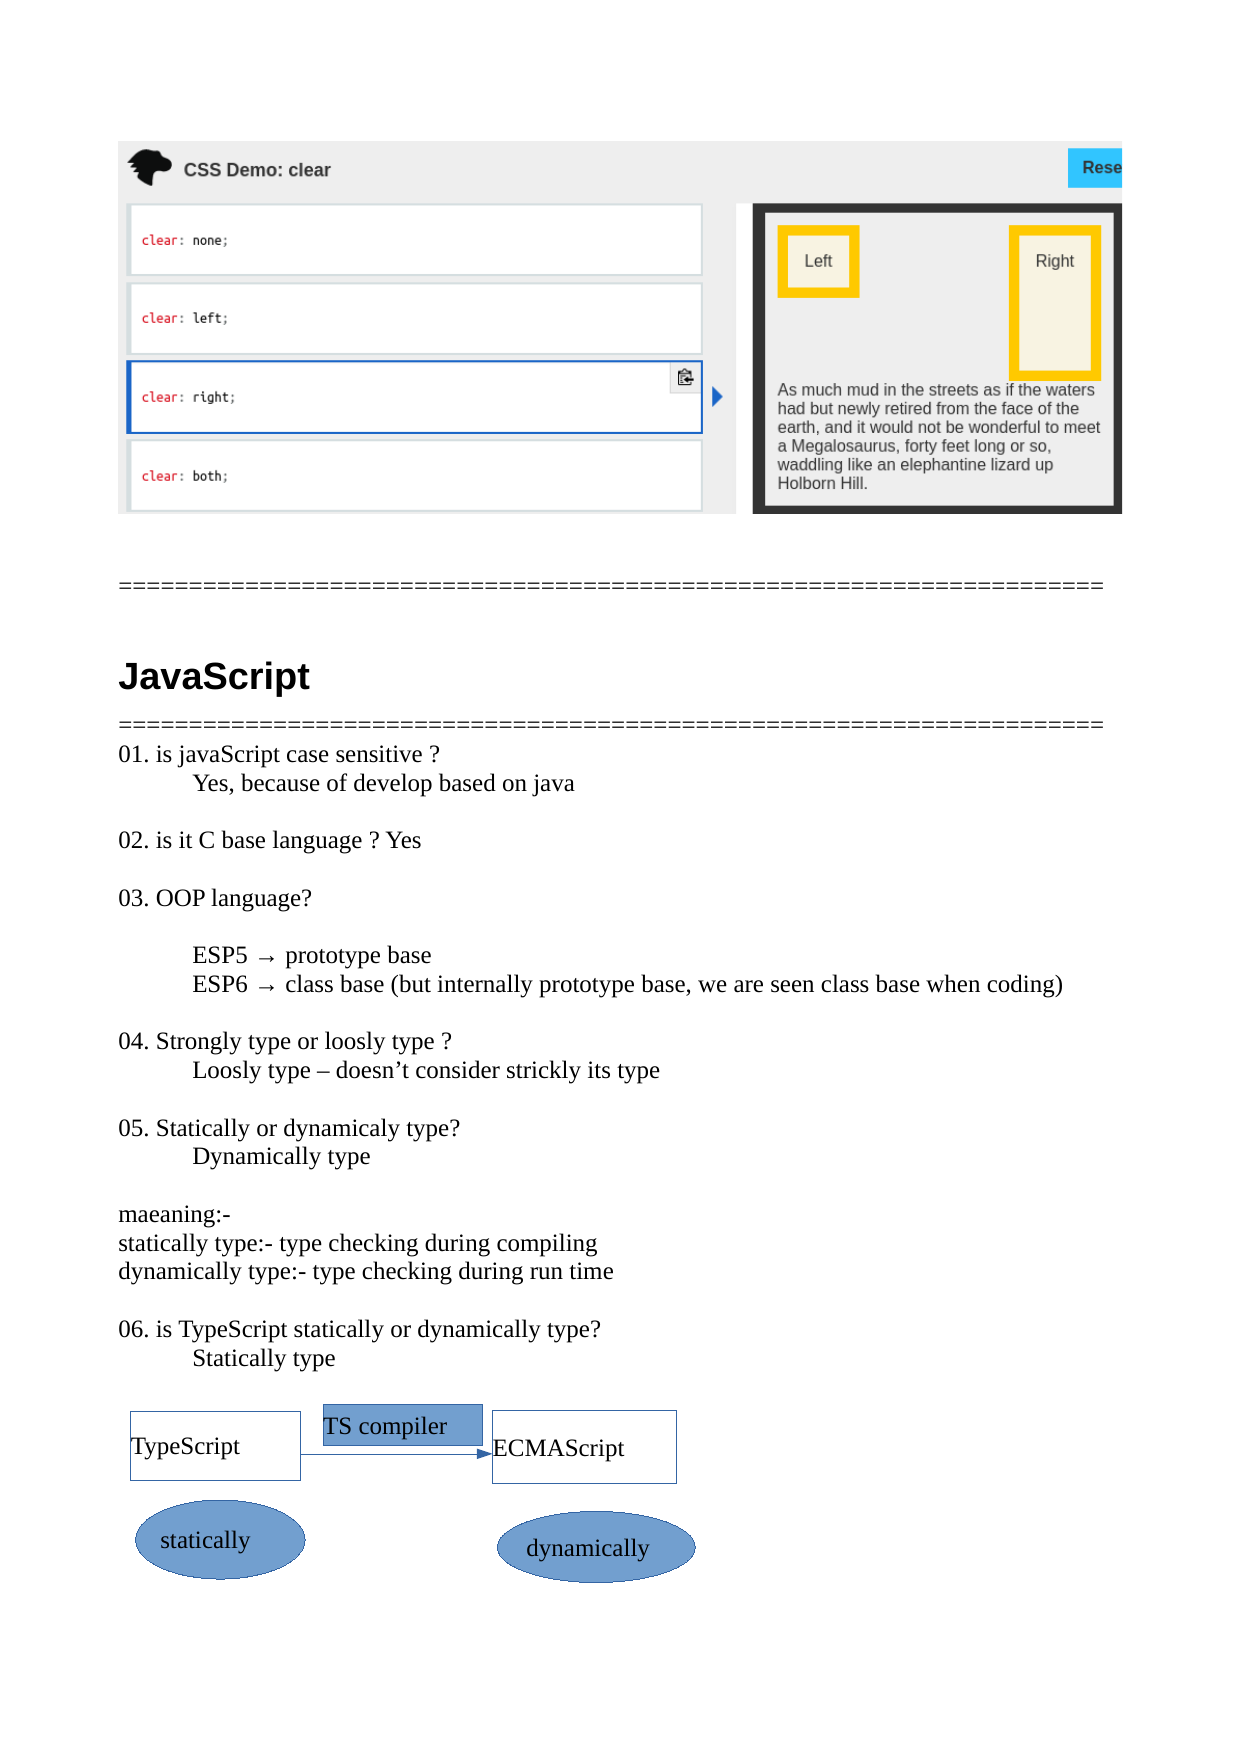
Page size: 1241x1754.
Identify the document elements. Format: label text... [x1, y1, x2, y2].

text maeaning:- [118, 1199, 1122, 1228]
text ====================================================================== [118, 571, 1122, 600]
text 05. Statically or dynamicaly type? [118, 1113, 1122, 1141]
text 03. OOP language? [118, 883, 1122, 911]
text ====================================================================== [118, 710, 1122, 739]
text 01. is javaScript case sensitive ? [118, 739, 1122, 768]
text ESP6 → class base (but internally prototype base, we are seen class base when coding) [118, 969, 1122, 998]
subtitle JavaScript [118, 654, 1122, 698]
text Yes, because of develop based on java [118, 768, 1122, 796]
text statically type:- type checking during compiling [118, 1228, 1122, 1256]
text Dynamically type [118, 1141, 1122, 1170]
picture [118, 141, 1123, 514]
text Loosly type – doesn’t consider strickly its type [118, 1055, 1122, 1084]
text Statically type [118, 1343, 1122, 1371]
text 02. is it C base language ? Yes [118, 825, 1122, 854]
text ESP5 → prototype base [118, 940, 1122, 969]
text 04. Strongly type or loosly type ? [118, 1026, 1122, 1055]
text dynamically type:- type checking during run time [118, 1256, 1122, 1285]
text 06. is TypeScript statically or dynamically type? [118, 1314, 1122, 1343]
